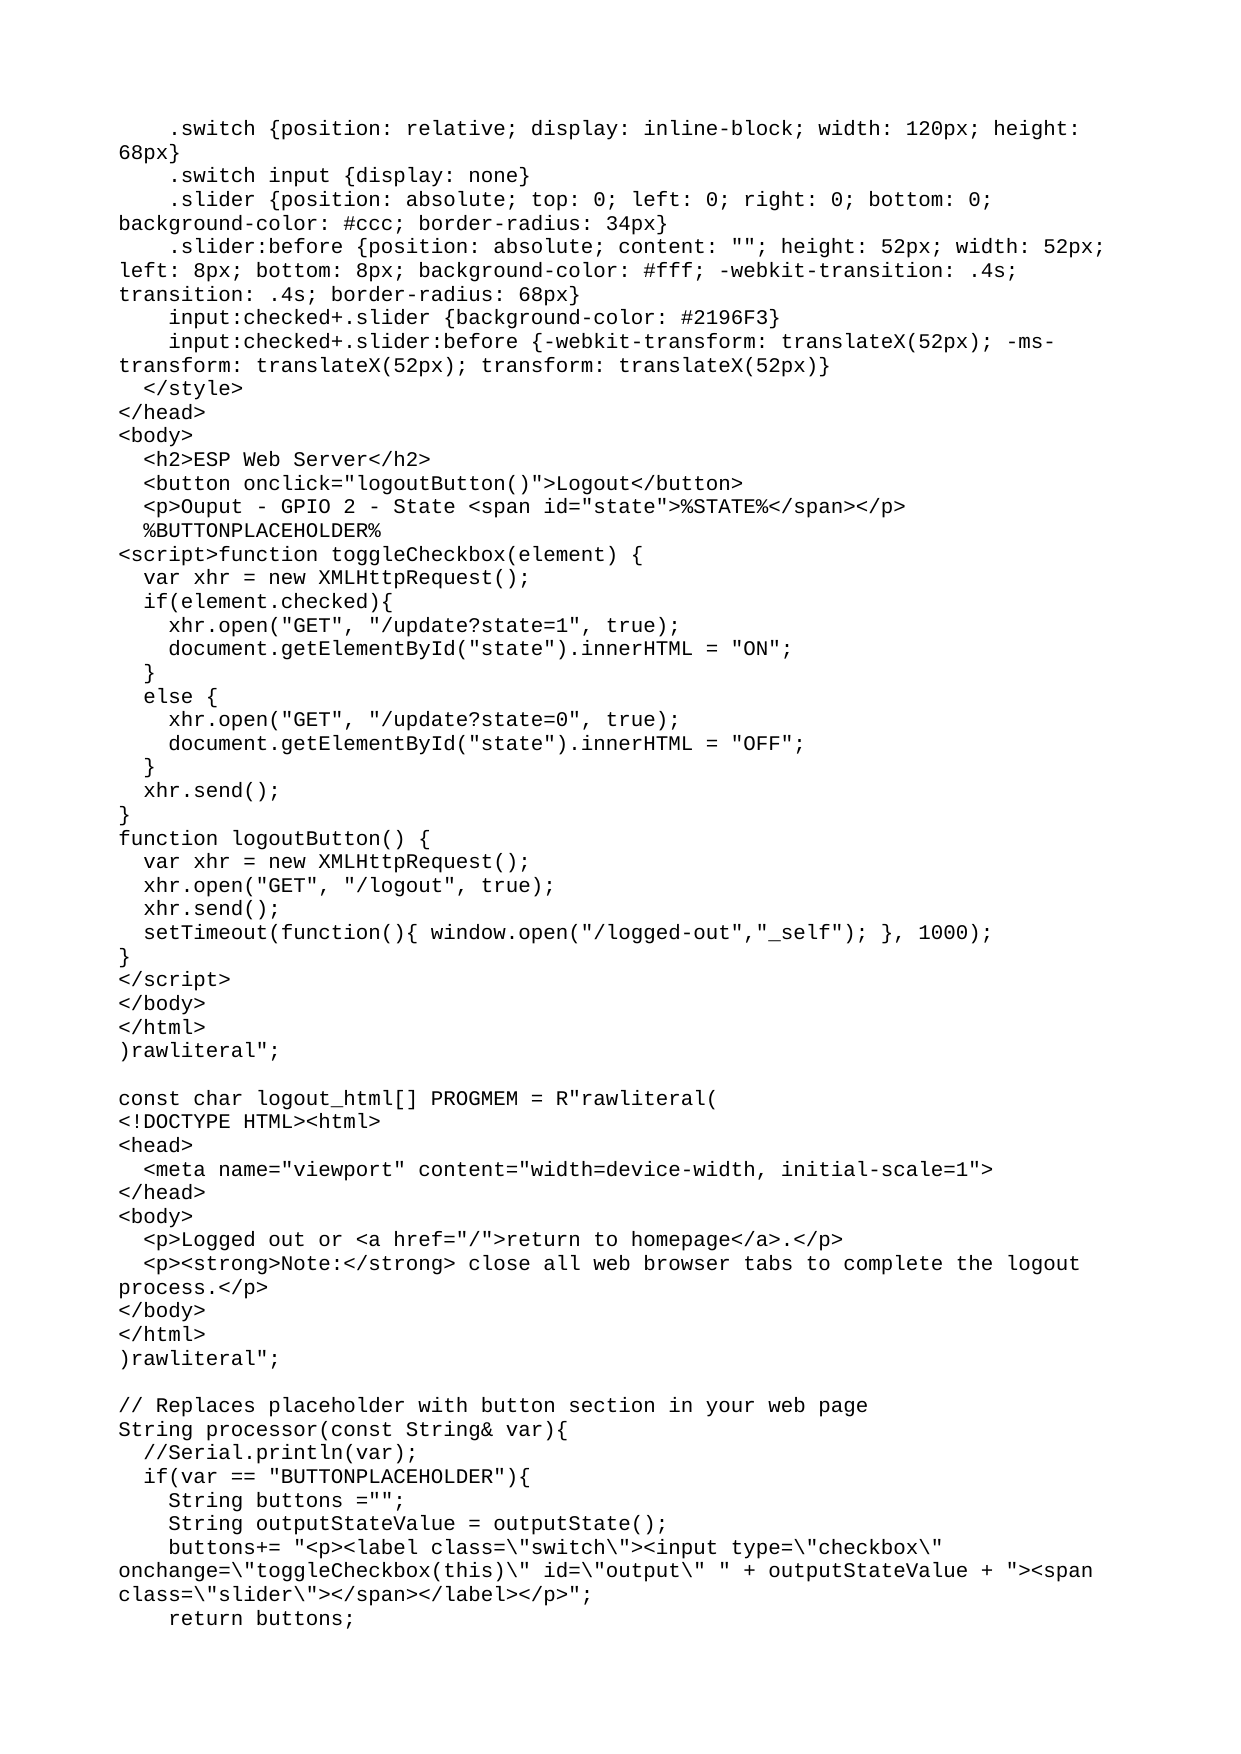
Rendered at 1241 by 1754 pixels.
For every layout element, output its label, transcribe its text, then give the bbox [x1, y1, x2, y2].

text </body> [118, 993, 1122, 1017]
text xhr.send(); [118, 780, 1122, 804]
text <script>function toggleCheckbox(element) { [118, 544, 1122, 567]
text const char logout_html[] PROGMEM = R"rawliteral( [118, 1088, 1122, 1111]
text <p>Logged out or <a href="/">return to homepage</a>.</p> [118, 1229, 1122, 1253]
text </head> [118, 1182, 1122, 1206]
text } [118, 946, 1122, 969]
text return buttons; [118, 1608, 1122, 1631]
text else { [118, 686, 1122, 709]
text xhr.send(); [118, 898, 1122, 922]
text document.getElementById("state").innerHTML = "ON"; [118, 638, 1122, 662]
text var xhr = new XMLHttpRequest(); [118, 567, 1122, 591]
text <body> [118, 1206, 1122, 1229]
text String buttons =""; [118, 1489, 1122, 1513]
text .switch {position: relative; display: inline-block; width: 120px; height: 68px} [118, 118, 1122, 165]
text )rawliteral"; [118, 1040, 1122, 1064]
text .switch input {display: none} [118, 165, 1122, 189]
text </script> [118, 969, 1122, 993]
text xhr.open("GET", "/update?state=0", true); [118, 709, 1122, 733]
text var xhr = new XMLHttpRequest(); [118, 851, 1122, 875]
text xhr.open("GET", "/logout", true); [118, 875, 1122, 898]
text </head> [118, 402, 1122, 426]
text <body> [118, 426, 1122, 449]
text <!DOCTYPE HTML><html> [118, 1111, 1122, 1135]
text </html> [118, 1324, 1122, 1348]
text input:checked+.slider {background-color: #2196F3} [118, 307, 1122, 331]
text document.getElementById("state").innerHTML = "OFF"; [118, 733, 1122, 757]
text setTimeout(function(){ window.open("/logged-out","_self"); }, 1000); [118, 922, 1122, 946]
text )rawliteral"; [118, 1348, 1122, 1371]
text input:checked+.slider:before {-webkit-transform: translateX(52px); -ms-transform: translateX(52px); transform: translateX(52px)} [118, 331, 1122, 378]
text .slider {position: absolute; top: 0; left: 0; right: 0; bottom: 0; background-color: #ccc; border-radius: 34px} [118, 189, 1122, 236]
text </style> [118, 378, 1122, 402]
text if(var == "BUTTONPLACEHOLDER"){ [118, 1466, 1122, 1489]
text xhr.open("GET", "/update?state=1", true); [118, 615, 1122, 638]
text function logoutButton() { [118, 827, 1122, 851]
text </html> [118, 1017, 1122, 1040]
text } [118, 804, 1122, 827]
text %BUTTONPLACEHOLDER% [118, 520, 1122, 544]
text <p><strong>Note:</strong> close all web browser tabs to complete the logout process.</p> [118, 1253, 1122, 1300]
text buttons+= "<p><label class=\"switch\"><input type=\"checkbox\" onchange=\"toggleCheckbox(this)\" id=\"output\" " + outputStateValue + "><span class=\"slider\"></span></label></p>"; [118, 1537, 1122, 1608]
text <head> [118, 1135, 1122, 1158]
text String outputStateValue = outputState(); [118, 1513, 1122, 1537]
text // Replaces placeholder with button section in your web page [118, 1395, 1122, 1419]
text } [118, 757, 1122, 780]
text .slider:before {position: absolute; content: ""; height: 52px; width: 52px; left: 8px; bottom: 8px; background-color: #fff; -webkit-transition: .4s; transition: .4s; border-radius: 68px} [118, 236, 1122, 307]
text <h2>ESP Web Server</h2> [118, 449, 1122, 473]
text <meta name="viewport" content="width=device-width, initial-scale=1"> [118, 1158, 1122, 1182]
text //Serial.println(var); [118, 1442, 1122, 1466]
text <button onclick="logoutButton()">Logout</button> [118, 473, 1122, 496]
text <p>Ouput - GPIO 2 - State <span id="state">%STATE%</span></p> [118, 496, 1122, 520]
text </body> [118, 1300, 1122, 1324]
text } [118, 662, 1122, 686]
text String processor(const String& var){ [118, 1419, 1122, 1442]
text if(element.checked){ [118, 591, 1122, 615]
